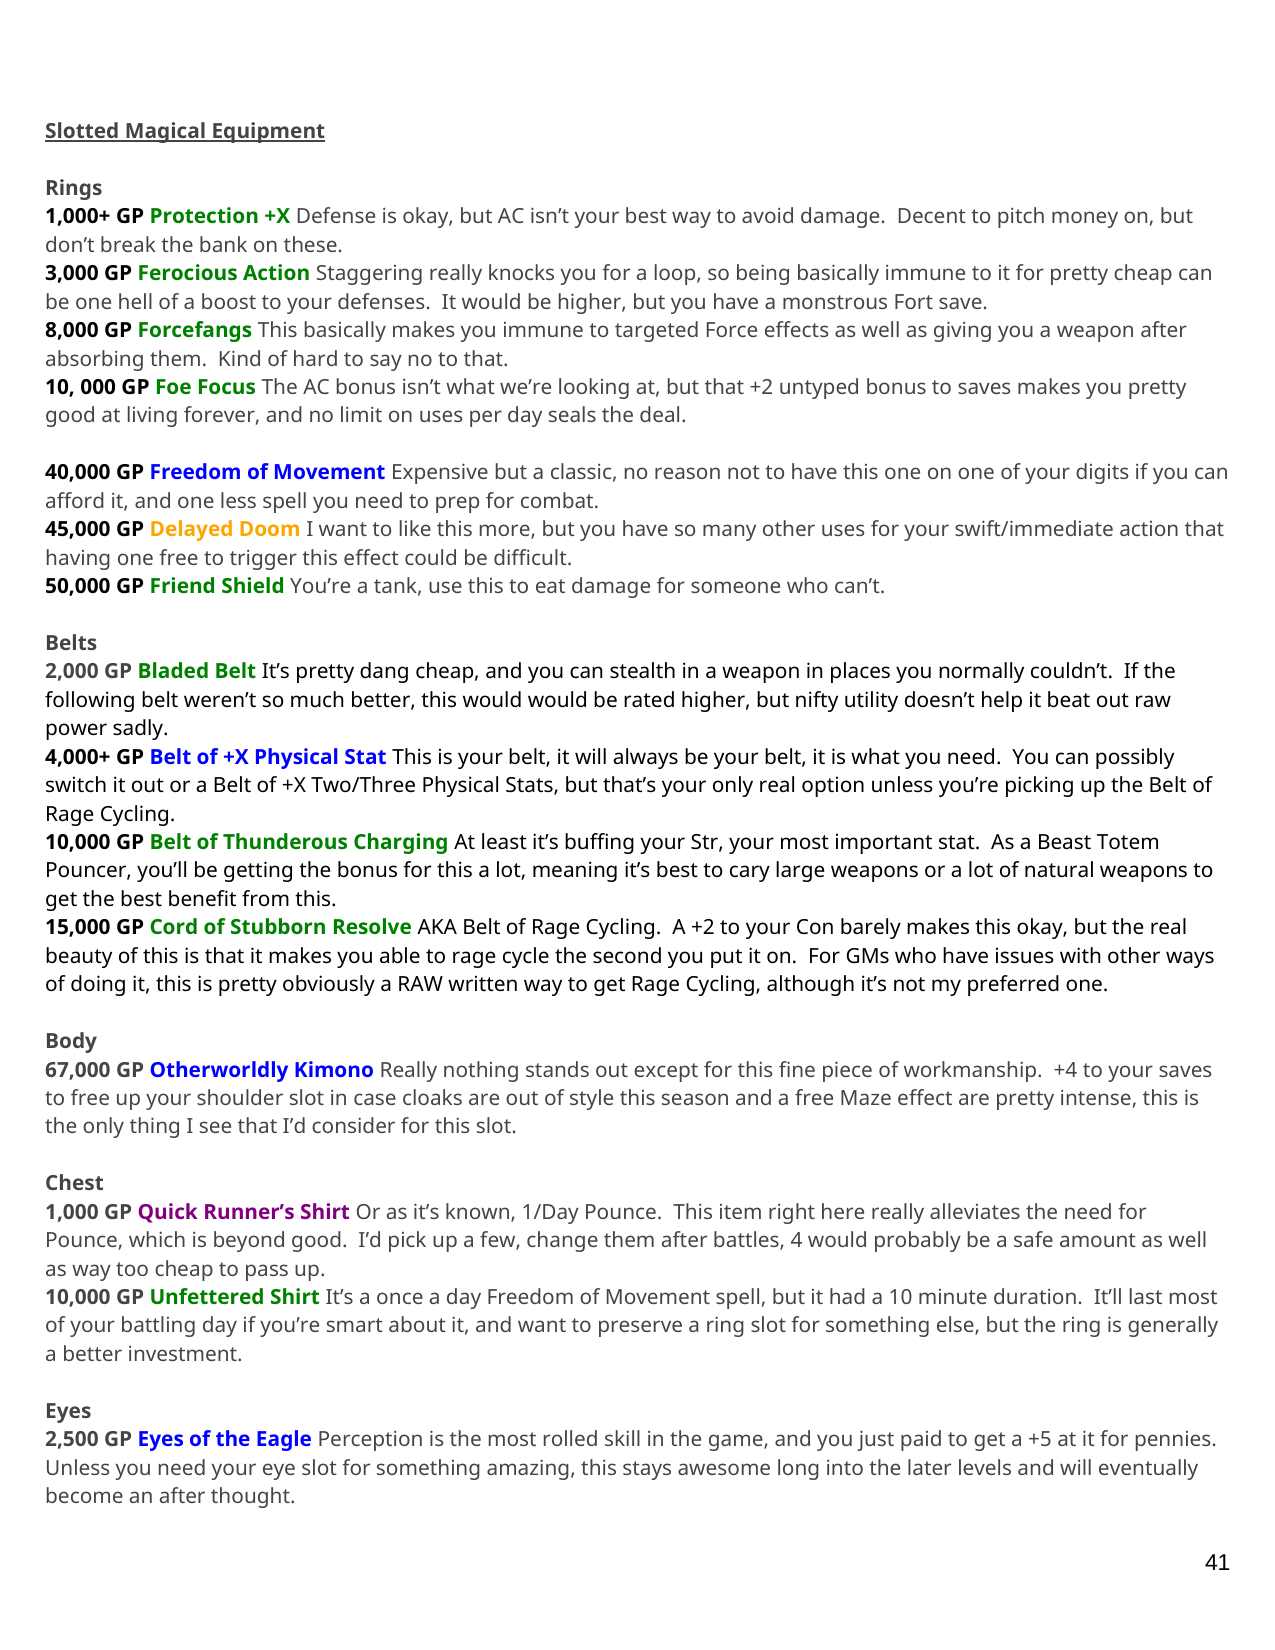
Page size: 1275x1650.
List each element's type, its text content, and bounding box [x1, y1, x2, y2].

text 10, 000 GP Foe Focus The AC bonus isn’t what we’re looking at, but that +2 untyped bonus to saves makes you pretty good at living forever, and no limit on uses per day seals the deal. [45, 372, 1230, 429]
text 15,000 GP Cord of Stubborn Resolve AKA Belt of Rage Cycling. A +2 to your Con barely makes this okay, but the real beauty of this is that it makes you able to rage cycle the second you put it on. For GMs who have issues with other ways of doing it, this is pretty obviously a RAW written way to get Rage Cycling, although it’s not my preferred one. [45, 912, 1230, 998]
text 10,000 GP Unfettered Shirt It’s a once a day Freedom of Movement spell, but it had a 10 minute duration. It’ll last most of your battling day if you’re smart about it, and want to preserve a ring slot for something else, but the ring is generally a better investment. [45, 1282, 1230, 1367]
text Belts [45, 628, 1230, 657]
text Body [45, 1026, 1230, 1055]
text 3,000 GP Ferocious Action Staggering really knocks you for a loop, so being basically immune to it for pretty cheap can be one hell of a boost to your defenses. It would be higher, but you have a monstrous Fort save. [45, 258, 1230, 315]
text 1,000+ GP Protection +X Defense is okay, but AC isn’t your best way to avoid damage. Decent to pitch money on, but don’t break the bank on these. [45, 202, 1230, 258]
text 10,000 GP Belt of Thunderous Charging At least it’s buffing your Str, your most important stat. As a Beast Totem Pouncer, you’ll be getting the bonus for this a lot, meaning it’s best to cary large weapons or a lot of natural weapons to get the best benefit from this. [45, 827, 1230, 912]
text 50,000 GP Friend Shield You’re a tank, use this to eat damage for someone who can’t. [45, 571, 1230, 600]
text Chest [45, 1168, 1230, 1197]
text Rings [45, 173, 1230, 202]
text 2,500 GP Eyes of the Eagle Perception is the most rolled skill in the game, and you just paid to get a +5 at it for pennies. Unless you need your eye slot for something amazing, this stays awesome long into the later levels and will eventually become an after thought. [45, 1424, 1230, 1510]
text 4,000+ GP Belt of +X Physical Stat This is your belt, it will always be your belt, it is what you need. You can possibly switch it out or a Belt of +X Two/Three Physical Stats, but that’s your only real option unless you’re picking up the Belt of Rage Cycling. [45, 742, 1230, 827]
text 1,000 GP Quick Runner’s Shirt Or as it’s known, 1/Day Pounce. This item right here really alleviates the need for Pounce, which is beyond good. I’d pick up a few, change them after battles, 4 would probably be a safe amount as well as way too cheap to pass up. [45, 1197, 1230, 1282]
text 45,000 GP Delayed Doom I want to like this more, but you have so many other uses for your swift/immediate action that having one free to trigger this effect could be difficult. [45, 514, 1230, 571]
text Eyes [45, 1396, 1230, 1424]
text 67,000 GP Otherworldly Kimono Really nothing stands out except for this fine piece of workmanship. +4 to your saves to free up your shoulder slot in case cloaks are out of style this season and a free Maze effect are pretty intense, this is the only thing I see that I’d consider for this slot. [45, 1055, 1230, 1140]
text 8,000 GP Forcefangs This basically makes you immune to targeted Force effects as well as giving you a weapon after absorbing them. Kind of hard to say no to that. [45, 315, 1230, 372]
text 2,000 GP Bladed Belt It’s pretty dang cheap, and you can stealth in a weapon in places you normally couldn’t. If the following belt weren’t so much better, this would would be rated higher, but nifty utility doesn’t help it beat out raw power sadly. [45, 657, 1230, 742]
text 40,000 GP Freedom of Movement Expensive but a classic, no reason not to have this one on one of your digits if you can afford it, and one less spell you need to prep for combat. [45, 457, 1230, 514]
text Slotted Magical Equipment [45, 116, 1230, 145]
